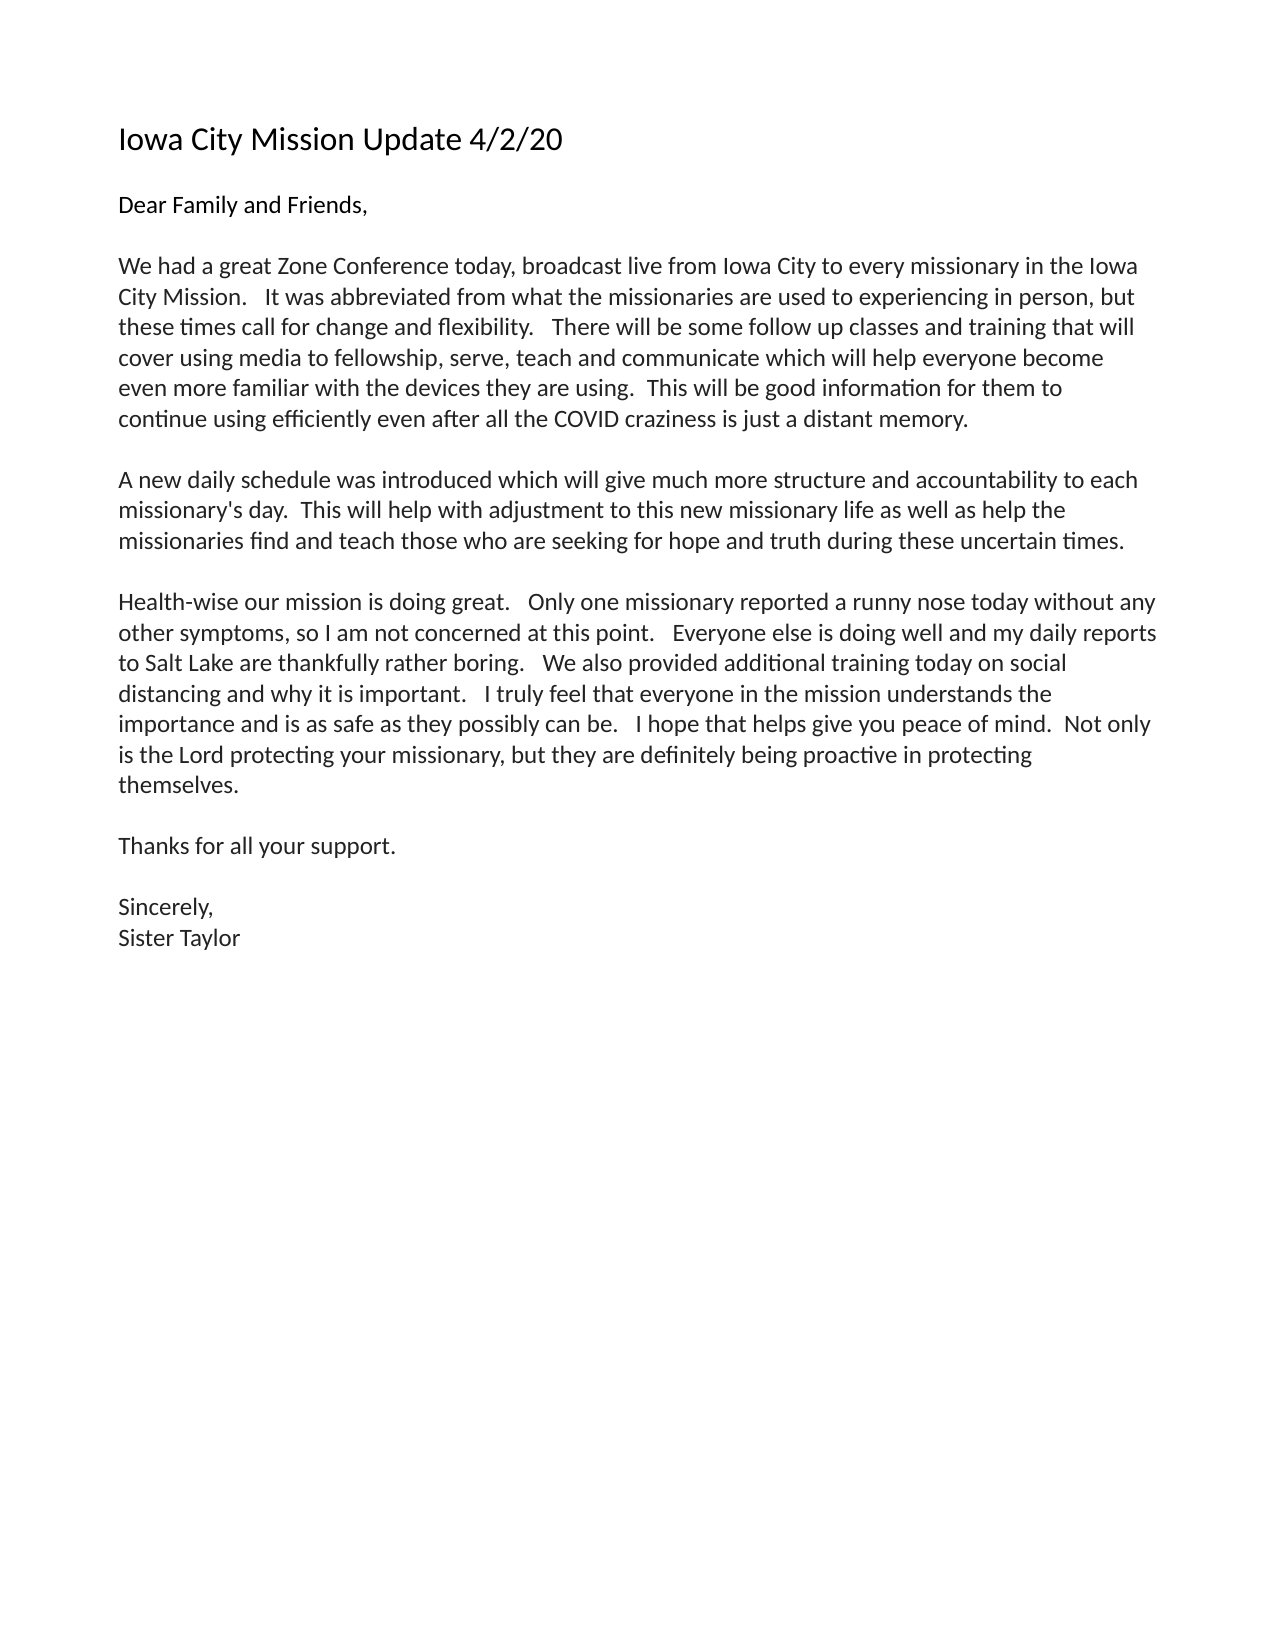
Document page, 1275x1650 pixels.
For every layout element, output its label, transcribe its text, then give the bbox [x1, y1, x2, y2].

text We had a great Zone Conference today, broadcast live from Iowa City to every missionary in the Iowa City Mission. It was abbreviated from what the missionaries are used to experiencing in person, but these times call for change and flexibility. There will be some follow up classes and training that will cover using media to fellowship, serve, teach and communicate which will help everyone become even more familiar with the devices they are using. This will be good information for them to continue using efficiently even after all the COVID craziness is just a distant memory. [118, 250, 1157, 433]
text Iowa City Mission Update 4/2/20 [118, 118, 1157, 159]
text Health-wise our mission is doing great. Only one missionary reported a runny nose today without any other symptoms, so I am not concerned at this point. Everyone else is doing well and my daily reports to Salt Lake are thankfully rather boring. We also provided additional training today on social distancing and why it is important. I truly feel that everyone in the mission understands the importance and is as safe as they possibly can be. I hope that helps give you peace of mind. Not only is the Lord protecting your missionary, but they are definitely being proactive in protecting themselves. [118, 586, 1157, 800]
text Sister Taylor [118, 922, 1157, 952]
text Dear Family and Friends, [118, 189, 1157, 220]
text Thanks for all your support. [118, 830, 1157, 861]
text A new daily schedule was introduced which will give much more structure and accountability to each missionary's day. This will help with adjustment to this new missionary life as well as help the missionaries find and teach those who are seeking for hope and truth during these uncertain times. [118, 464, 1157, 556]
text Sincerely, [118, 891, 1157, 922]
